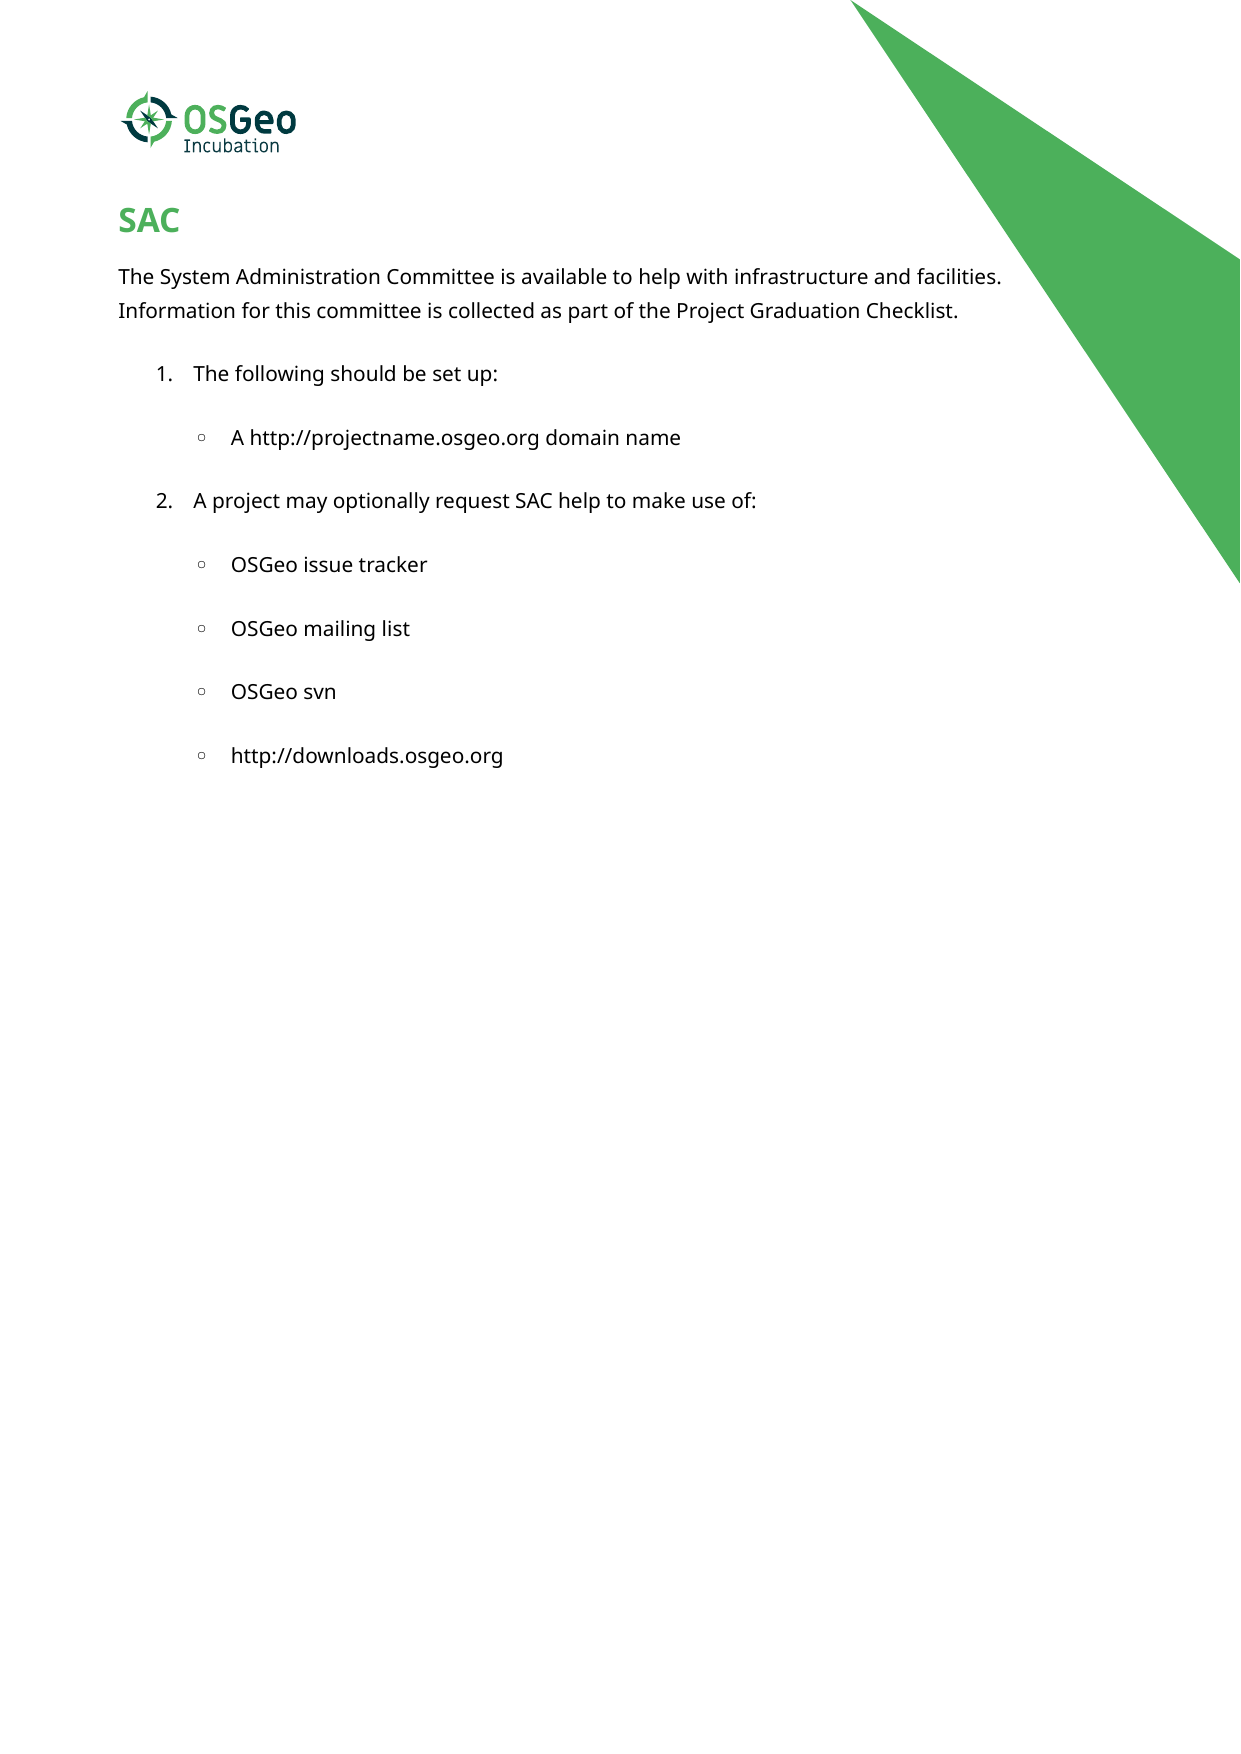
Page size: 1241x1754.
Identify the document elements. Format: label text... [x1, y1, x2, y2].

list http://downloads.osgeo.org [193, 741, 1122, 769]
text The System Administration Committee is available to help with infrastructure and facilities. Information for this committee is collected as part of the Project Graduation Checklist. [118, 262, 1066, 324]
list OSGeo svn [193, 677, 1122, 706]
list The following should be set up: [156, 359, 1108, 388]
list OSGeo mailing list [193, 614, 1122, 642]
list A project may optionally request SAC help to make use of: [156, 487, 1122, 515]
subtitle SAC [118, 197, 1011, 243]
list OSGeo issue tracker [193, 550, 1122, 578]
list A http://projectname.osgeo.org domain name [193, 423, 1122, 451]
